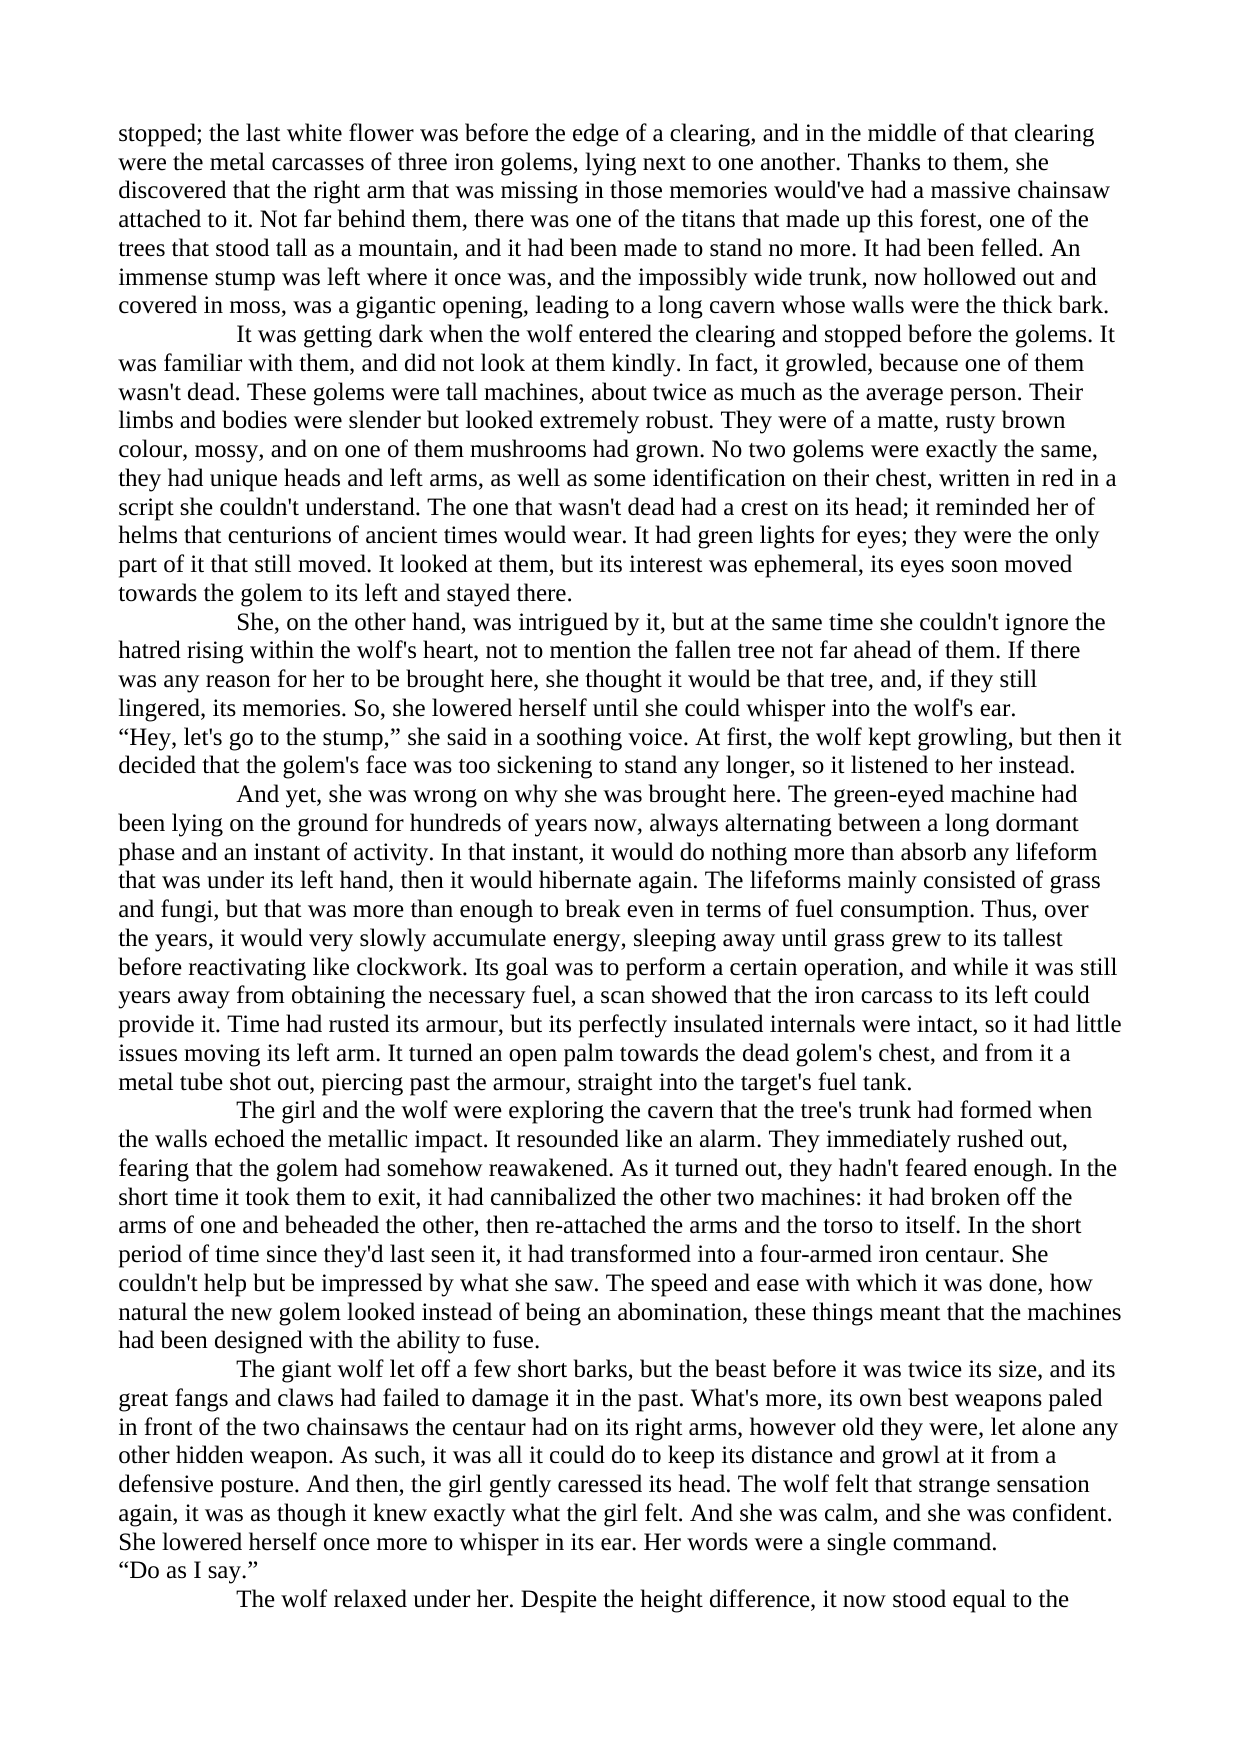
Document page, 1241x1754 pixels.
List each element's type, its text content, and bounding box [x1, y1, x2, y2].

text It was getting dark when the wolf entered the clearing and stopped before the golems. It was familiar with them, and did not look at them kindly. In fact, it growled, because one of them wasn't dead. These golems were tall machines, about twice as much as the average person. Their limbs and bodies were slender but looked extremely robust. They were of a matte, rusty brown colour, mossy, and on one of them mushrooms had grown. No two golems were exactly the same, they had unique heads and left arms, as well as some identification on their chest, written in red in a script she couldn't understand. The one that wasn't dead had a crest on its head; it reminded her of helms that centurions of ancient times would wear. It had green lights for eyes; they were the only part of it that still moved. It looked at them, but its interest was ephemeral, its eyes soon moved towards the golem to its left and stayed there. [118, 319, 1122, 607]
text “Hey, let's go to the stump,” she said in a soothing voice. At first, the wolf kept growling, but then it decided that the golem's face was too sickening to stand any longer, so it listened to her instead. [118, 722, 1122, 779]
text stopped; the last white flower was before the edge of a clearing, and in the middle of that clearing were the metal carcasses of three iron golems, lying next to one another. Thanks to them, she discovered that the right arm that was missing in those memories would've had a massive chainsaw attached to it. Not far behind them, there was one of the titans that made up this forest, one of the trees that stood tall as a mountain, and it had been made to stand no more. It had been felled. An immense stump was left where it once was, and the impossibly wide trunk, now hollowed out and covered in moss, was a gigantic opening, leading to a long cavern whose walls were the thick bark. [118, 118, 1122, 319]
text The girl and the wolf were exploring the cavern that the tree's trunk had formed when the walls echoed the metallic impact. It resounded like an alarm. They immediately rushed out, fearing that the golem had somehow reawakened. As it turned out, they hadn't feared enough. In the short time it took them to exit, it had cannibalized the other two machines: it had broken off the arms of one and beheaded the other, then re-attached the arms and the torso to itself. In the short period of time since they'd last seen it, it had transformed into a four-armed iron centaur. She couldn't help but be impressed by what she saw. The speed and ease with which it was done, how natural the new golem looked instead of being an abomination, these things meant that the machines had been designed with the ability to fuse. [118, 1096, 1122, 1354]
text The giant wolf let off a few short barks, but the beast before it was twice its size, and its great fangs and claws had failed to damage it in the past. What's more, its own best weapons paled in front of the two chainsaws the centaur had on its right arms, however old they were, let alone any other hidden weapon. As such, it was all it could do to keep its distance and growl at it from a defensive posture. And then, the girl gently caressed its head. The wolf felt that strange sensation again, it was as though it knew exactly what the girl felt. And she was calm, and she was confident. She lowered herself once more to whisper in its ear. Her words were a single command. [118, 1354, 1122, 1556]
text She, on the other hand, was intrigued by it, but at the same time she couldn't ignore the hatred rising within the wolf's heart, not to mention the fallen tree not far ahead of them. If there was any reason for her to be brought here, she thought it would be that tree, and, if they still lingered, its memories. So, she lowered herself until she could whisper into the wolf's ear. [118, 607, 1122, 722]
text The wolf relaxed under her. Despite the height difference, it now stood equal to the [118, 1584, 1122, 1613]
text “Do as I say.” [118, 1556, 1122, 1584]
text And yet, she was wrong on why she was brought here. The green-eyed machine had been lying on the ground for hundreds of years now, always alternating between a long dormant phase and an instant of activity. In that instant, it would do nothing more than absorb any lifeform that was under its left hand, then it would hibernate again. The lifeforms mainly consisted of grass and fungi, but that was more than enough to break even in terms of fuel consumption. Thus, over the years, it would very slowly accumulate energy, sleeping away until grass grew to its tallest before reactivating like clockwork. Its goal was to perform a certain operation, and while it was still years away from obtaining the necessary fuel, a scan showed that the iron carcass to its left could provide it. Time had rusted its armour, but its perfectly insulated internals were intact, so it had little issues moving its left arm. It turned an open palm towards the dead golem's chest, and from it a metal tube shot out, piercing past the armour, straight into the target's fuel tank. [118, 779, 1122, 1096]
